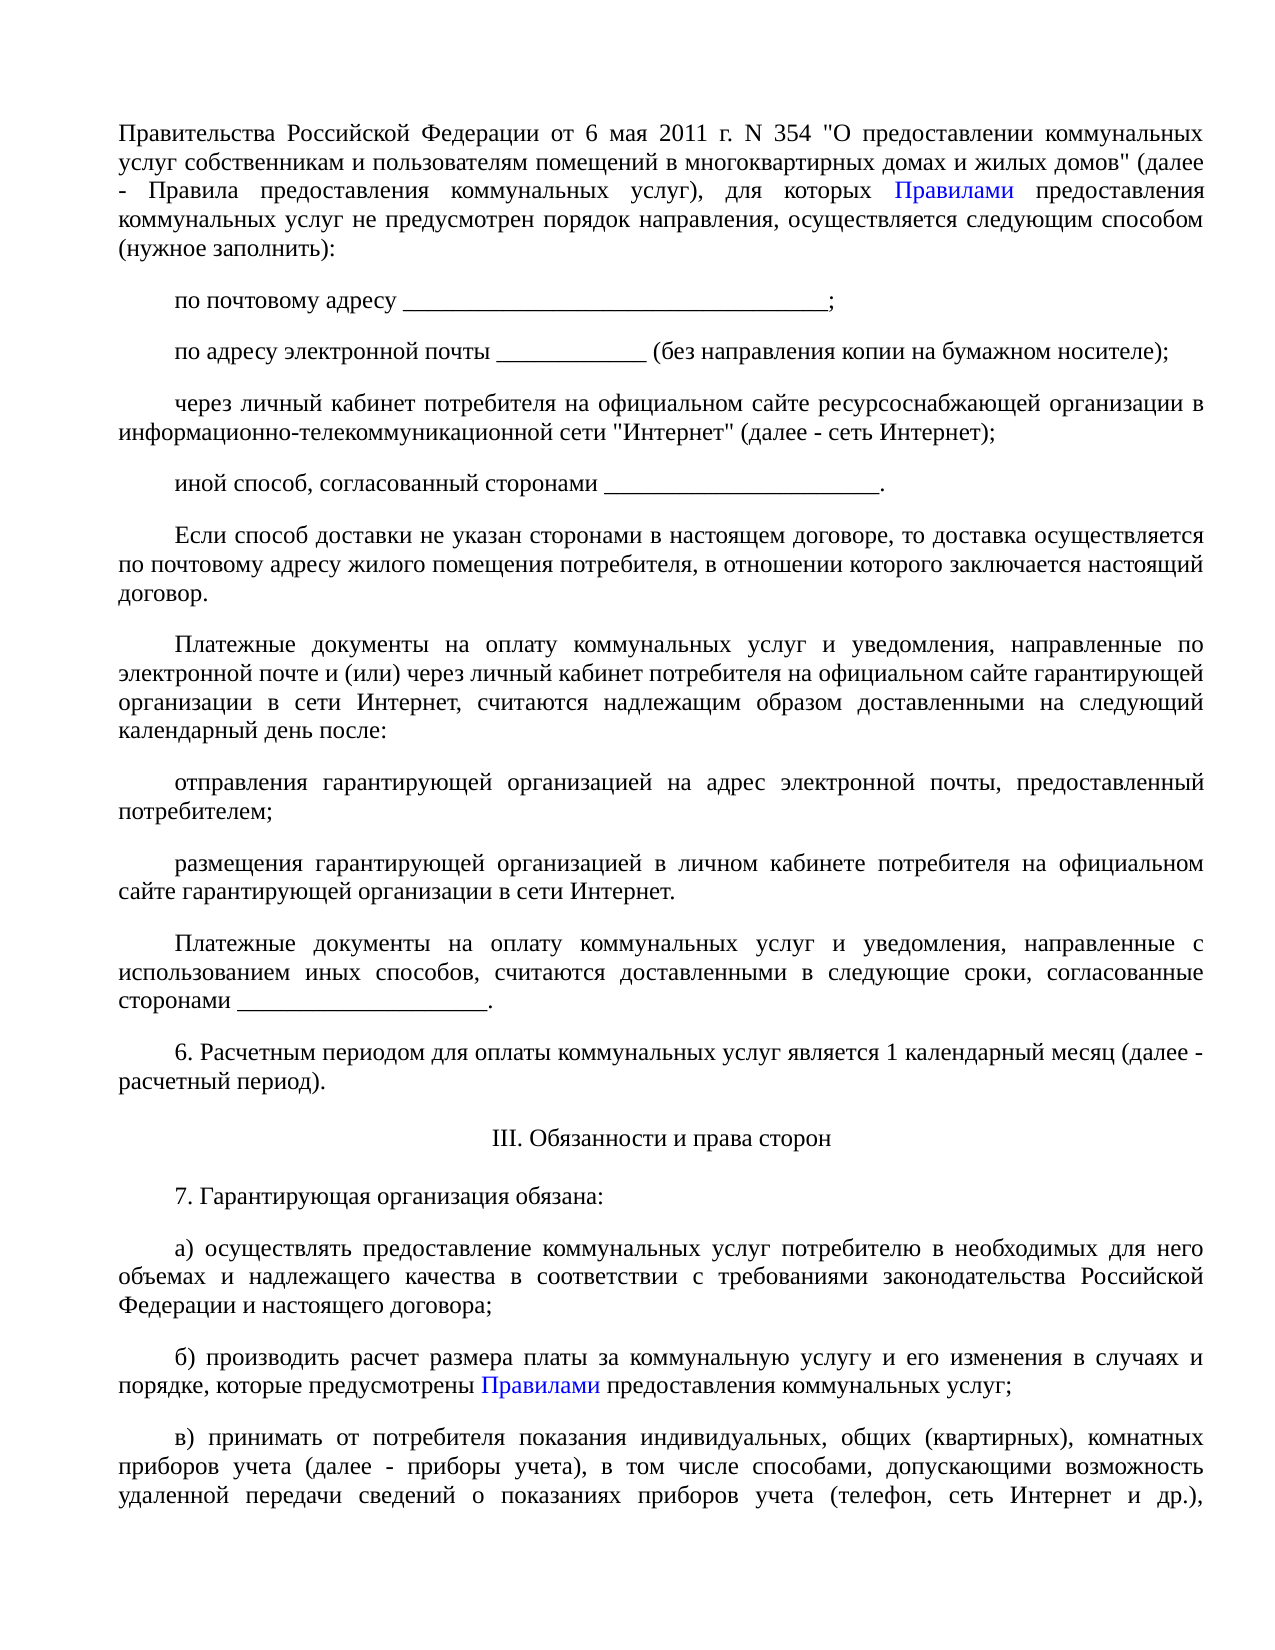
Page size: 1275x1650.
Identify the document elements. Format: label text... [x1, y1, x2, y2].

text отправления гарантирующей организацией на адрес электронной почты, предоставленный потребителем; [118, 767, 1205, 825]
text через личный кабинет потребителя на официальном сайте ресурсоснабжающей организации в информационно-телекоммуникационной сети "Интернет" (далее - сеть Интернет); [118, 388, 1205, 446]
text иной способ, согласованный сторонами ______________________. [118, 468, 1205, 497]
text 6. Расчетным периодом для оплаты коммунальных услуг является 1 календарный месяц (далее - расчетный период). [118, 1037, 1205, 1095]
text по адресу электронной почты ____________ (без направления копии на бумажном носителе); [118, 336, 1205, 365]
subtitle III. Обязанности и права сторон [118, 1123, 1205, 1152]
text а) осуществлять предоставление коммунальных услуг потребителю в необходимых для него объемах и надлежащего качества в соответствии с требованиями законодательства Российской Федерации и настоящего договора; [118, 1233, 1205, 1319]
text 7. Гарантирующая организация обязана: [118, 1181, 1205, 1210]
text Правительства Российской Федерации от 6 мая 2011 г. N 354 "О предоставлении коммунальных услуг собственникам и пользователям помещений в многоквартирных домах и жилых домов" (далее - Правила предоставления коммунальных услуг), для которых Правилами предоставления коммунальных услуг не предусмотрен порядок направления, осуществляется следующим способом (нужное заполнить): [118, 118, 1205, 262]
text по почтовому адресу __________________________________; [118, 285, 1205, 313]
text размещения гарантирующей организацией в личном кабинете потребителя на официальном сайте гарантирующей организации в сети Интернет. [118, 848, 1205, 905]
text б) производить расчет размера платы за коммунальную услугу и его изменения в случаях и порядке, которые предусмотрены Правилами предоставления коммунальных услуг; [118, 1342, 1205, 1399]
text Если способ доставки не указан сторонами в настоящем договоре, то доставка осуществляется по почтовому адресу жилого помещения потребителя, в отношении которого заключается настоящий договор. [118, 520, 1205, 606]
text Платежные документы на оплату коммунальных услуг и уведомления, направленные по электронной почте и (или) через личный кабинет потребителя на официальном сайте гарантирующей организации в сети Интернет, считаются надлежащим образом доставленными на следующий календарный день после: [118, 629, 1205, 744]
text Платежные документы на оплату коммунальных услуг и уведомления, направленные с использованием иных способов, считаются доставленными в следующие сроки, согласованные сторонами ____________________. [118, 928, 1205, 1014]
text в) принимать от потребителя показания индивидуальных, общих (квартирных), комнатных приборов учета (далее - приборы учета), в том числе способами, допускающими возможность удаленной передачи сведений о показаниях приборов учета (телефон, сеть Интернет и др.), [118, 1422, 1205, 1508]
